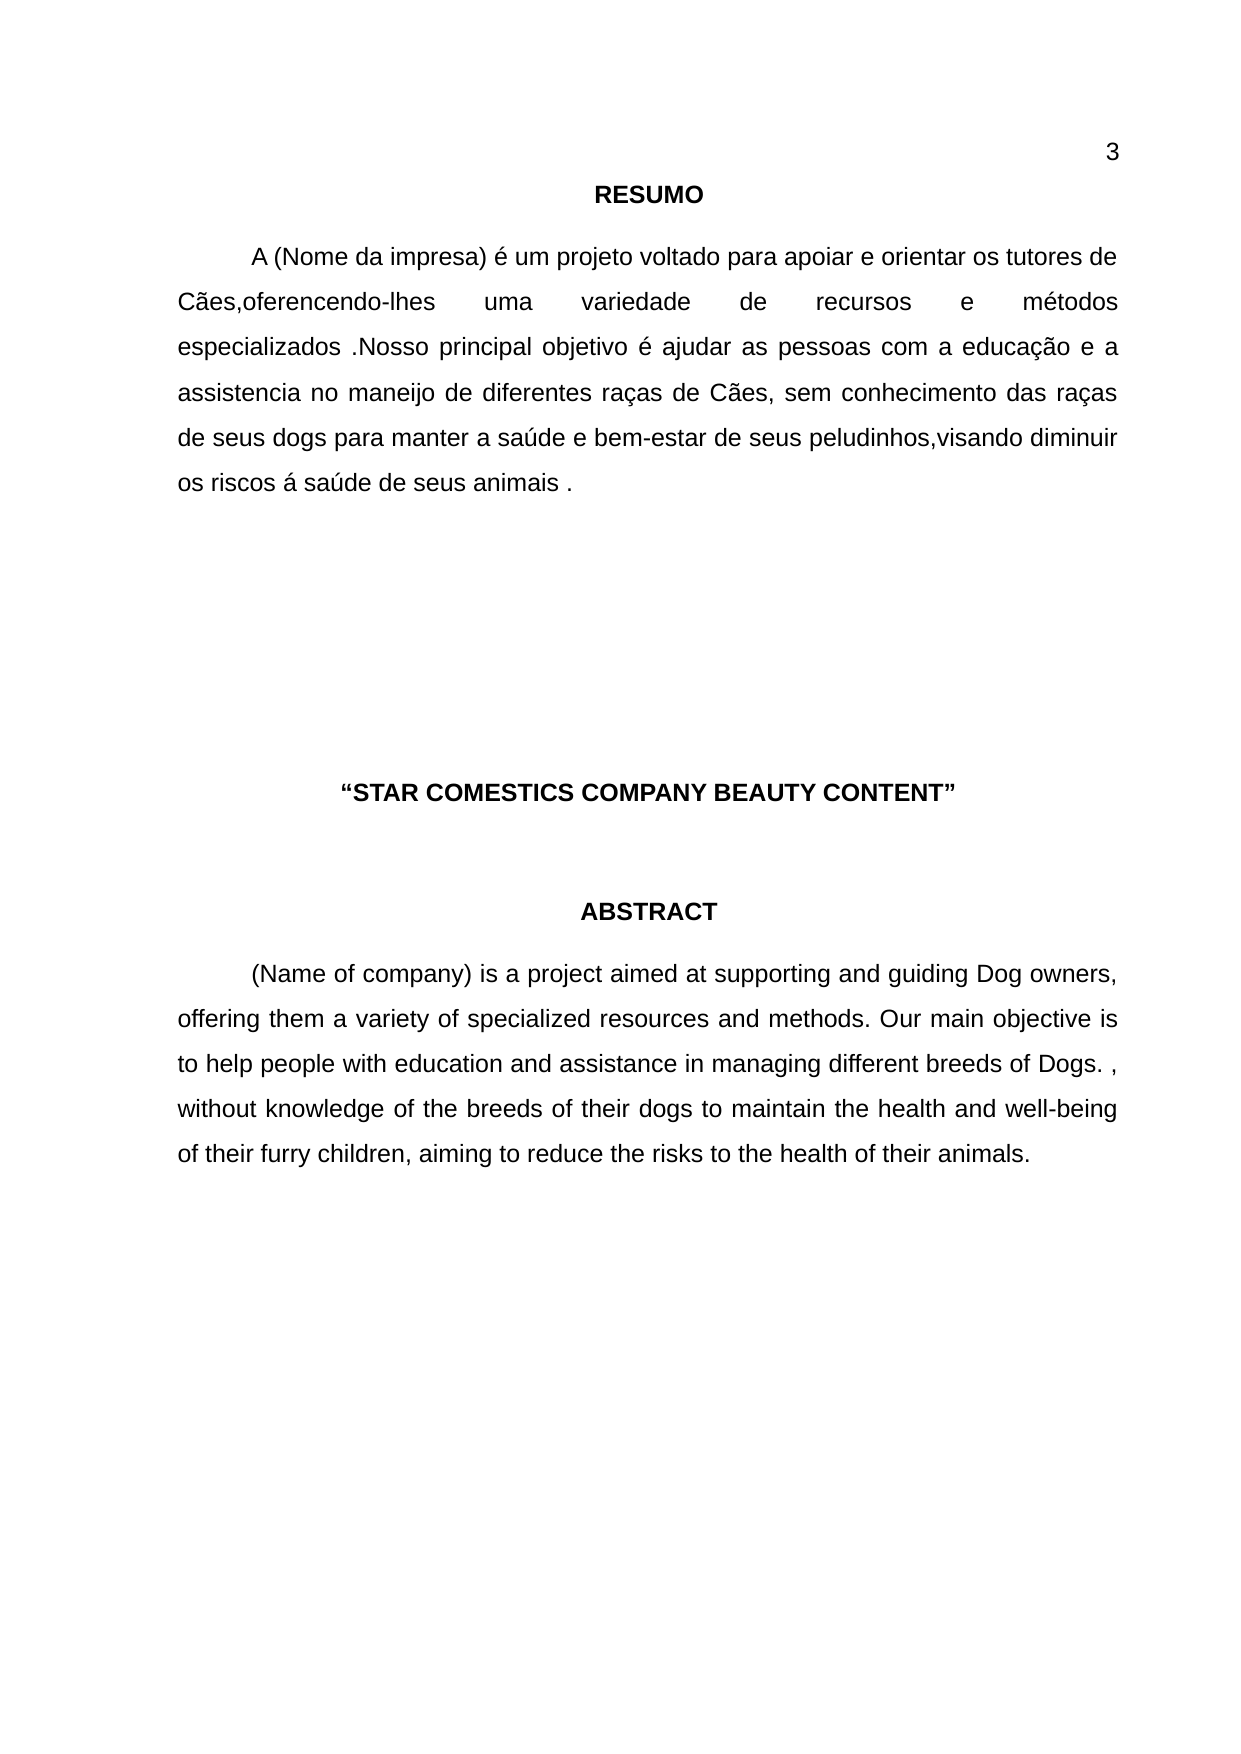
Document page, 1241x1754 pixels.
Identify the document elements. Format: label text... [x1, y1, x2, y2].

text (Name of company) is a project aimed at supporting and guiding Dog owners, offering them a variety of specialized resources and methods. Our main objective is to help people with education and assistance in managing different breeds of Dogs. , without knowledge of the breeds of their dogs to maintain the health and well-being of their furry children, aiming to reduce the risks to the health of their animals. [177, 959, 1119, 1168]
subtitle ABSTRACT [177, 897, 1121, 926]
text A (Nome da impresa) é um projeto voltado para apoiar e orientar os tutores de Cães,oferencendo-lhes uma variedade de recursos e métodos especializados .Nosso principal objetivo é ajudar as pessoas com a educação e a assistencia no maneijo de diferentes raças de Cães, sem conhecimento das raças de seus dogs para manter a saúde e bem-estar de seus peludinhos,visando diminuir os riscos á saúde de seus animais . [177, 242, 1119, 496]
subtitle RESUMO [177, 180, 1121, 209]
text “STAR COMESTICS COMPANY BEAUTY CONTENT” [177, 778, 1119, 807]
